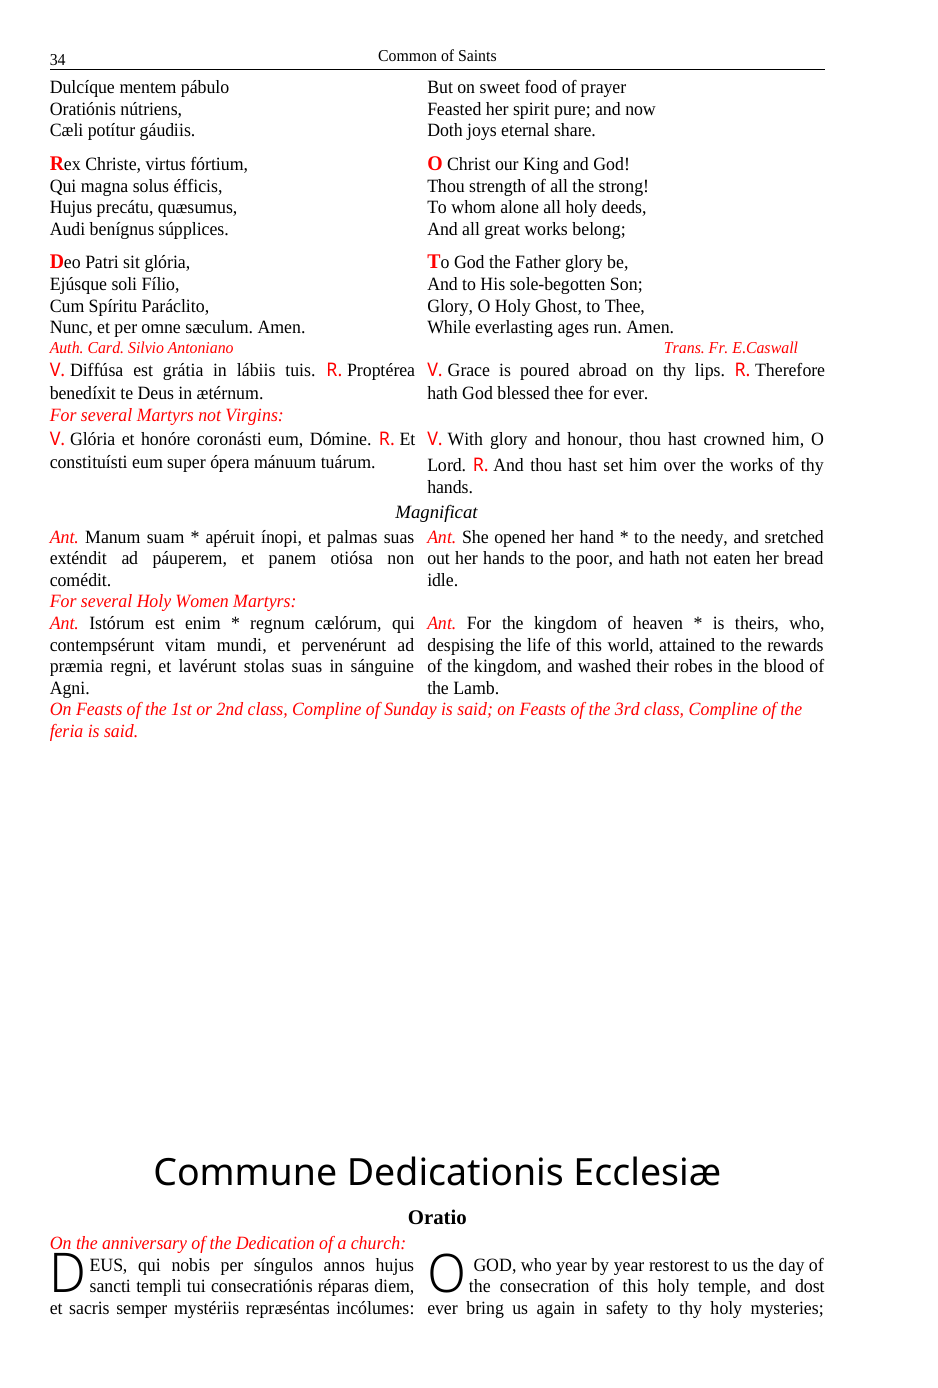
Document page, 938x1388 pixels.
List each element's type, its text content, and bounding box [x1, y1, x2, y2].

text Oratio [49, 1205, 825, 1229]
table_cell Deo Patri sit glória, Ejúsque soli Fílio, Cum Spíritu Paráclito, Nunc, et per omne sæculum. Amen. [50, 249, 421, 338]
table_header V. Grace is poured abroad on thy lips. R. Therefore hath God blessed thee for ever. [421, 357, 825, 404]
table_cell [50, 239, 421, 249]
text On the anniversary of the Dedication of a church: [49, 1232, 825, 1254]
table_cell But on sweet food of prayer Feasted her spirit pure; and now Doth joys eternal share. [421, 76, 825, 141]
table_header Ant. She opened her hand * to the needy, and sretched out her hands to the poor, and hath not eaten her bread idle. [421, 526, 825, 590]
text For several Holy Women Martyrs: [49, 590, 825, 612]
text For several Martyrs not Virgins: [49, 404, 825, 425]
table_header V. Diffúsa est grátia in lábiis tuis. R. Proptérea benedíxit te Deus in ætérnum. [50, 357, 421, 404]
table_header DEUS, qui nobis per síngulos annos hujus sancti templi tui consecratiónis réparas diem, et sacris semper mystériis repræséntas incólumes: [50, 1254, 421, 1318]
table_header V. Glória et honóre coronásti eum, Dómine. R. Et constituísti eum super ópera mánuum tuárum. [50, 425, 421, 498]
table_header V. With glory and honour, thou hast crowned him, O Lord. R. And thou hast set him over the works of thy hands. [421, 425, 825, 498]
table_cell Rex Christe, virtus fórtium, Qui magna solus éfficis, Hujus precátu, quæsumus, Audi benígnus súpplices. [50, 151, 421, 239]
table_header O GOD, who year by year restorest to us the day of the consecration of this holy temple, and dost ever bring us again in safety to thy holy mysteries; [421, 1254, 825, 1318]
table_cell O Christ our King and God! Thou strength of all the strong! To whom alone all holy deeds, And all great works belong; [421, 151, 825, 239]
text Auth. Card. Silvio Antoniano Trans. Fr. E.Caswall [49, 338, 825, 357]
table_header Ant. Istórum est enim * regnum cælórum, qui contempsérunt vitam mundi, et pervenérunt ad præmia regni, et lavérunt stolas suas in sánguine Agni. [50, 612, 421, 698]
table_cell Dulcíque mentem pábulo Oratiónis nútriens, Cæli potítur gáudiis. [50, 76, 421, 141]
table_cell To God the Father glory be, And to His sole-begotten Son; Glory, O Holy Ghost, to Thee, While everlasting ages run. Amen. [421, 249, 825, 338]
text On Feasts of the 1st or 2nd class, Compline of Sunday is said; on Feasts of the 3rd class, Compline of the feria is said. [49, 698, 825, 741]
table_header Ant. Manum suam * apéruit ínopi, et palmas suas exténdit ad páuperem, et panem otiósa non comédit. [50, 526, 421, 590]
table_cell [421, 141, 825, 151]
table_cell [421, 239, 825, 249]
table_header Ant. For the kingdom of heaven * is theirs, who, despising the life of this world, attained to the rewards of the kingdom, and washed their robes in the blood of the Lamb. [421, 612, 825, 698]
table_cell [50, 141, 421, 151]
text Commune Dedicationis Ecclesiæ [49, 1145, 825, 1196]
text Magnificat [49, 501, 825, 523]
